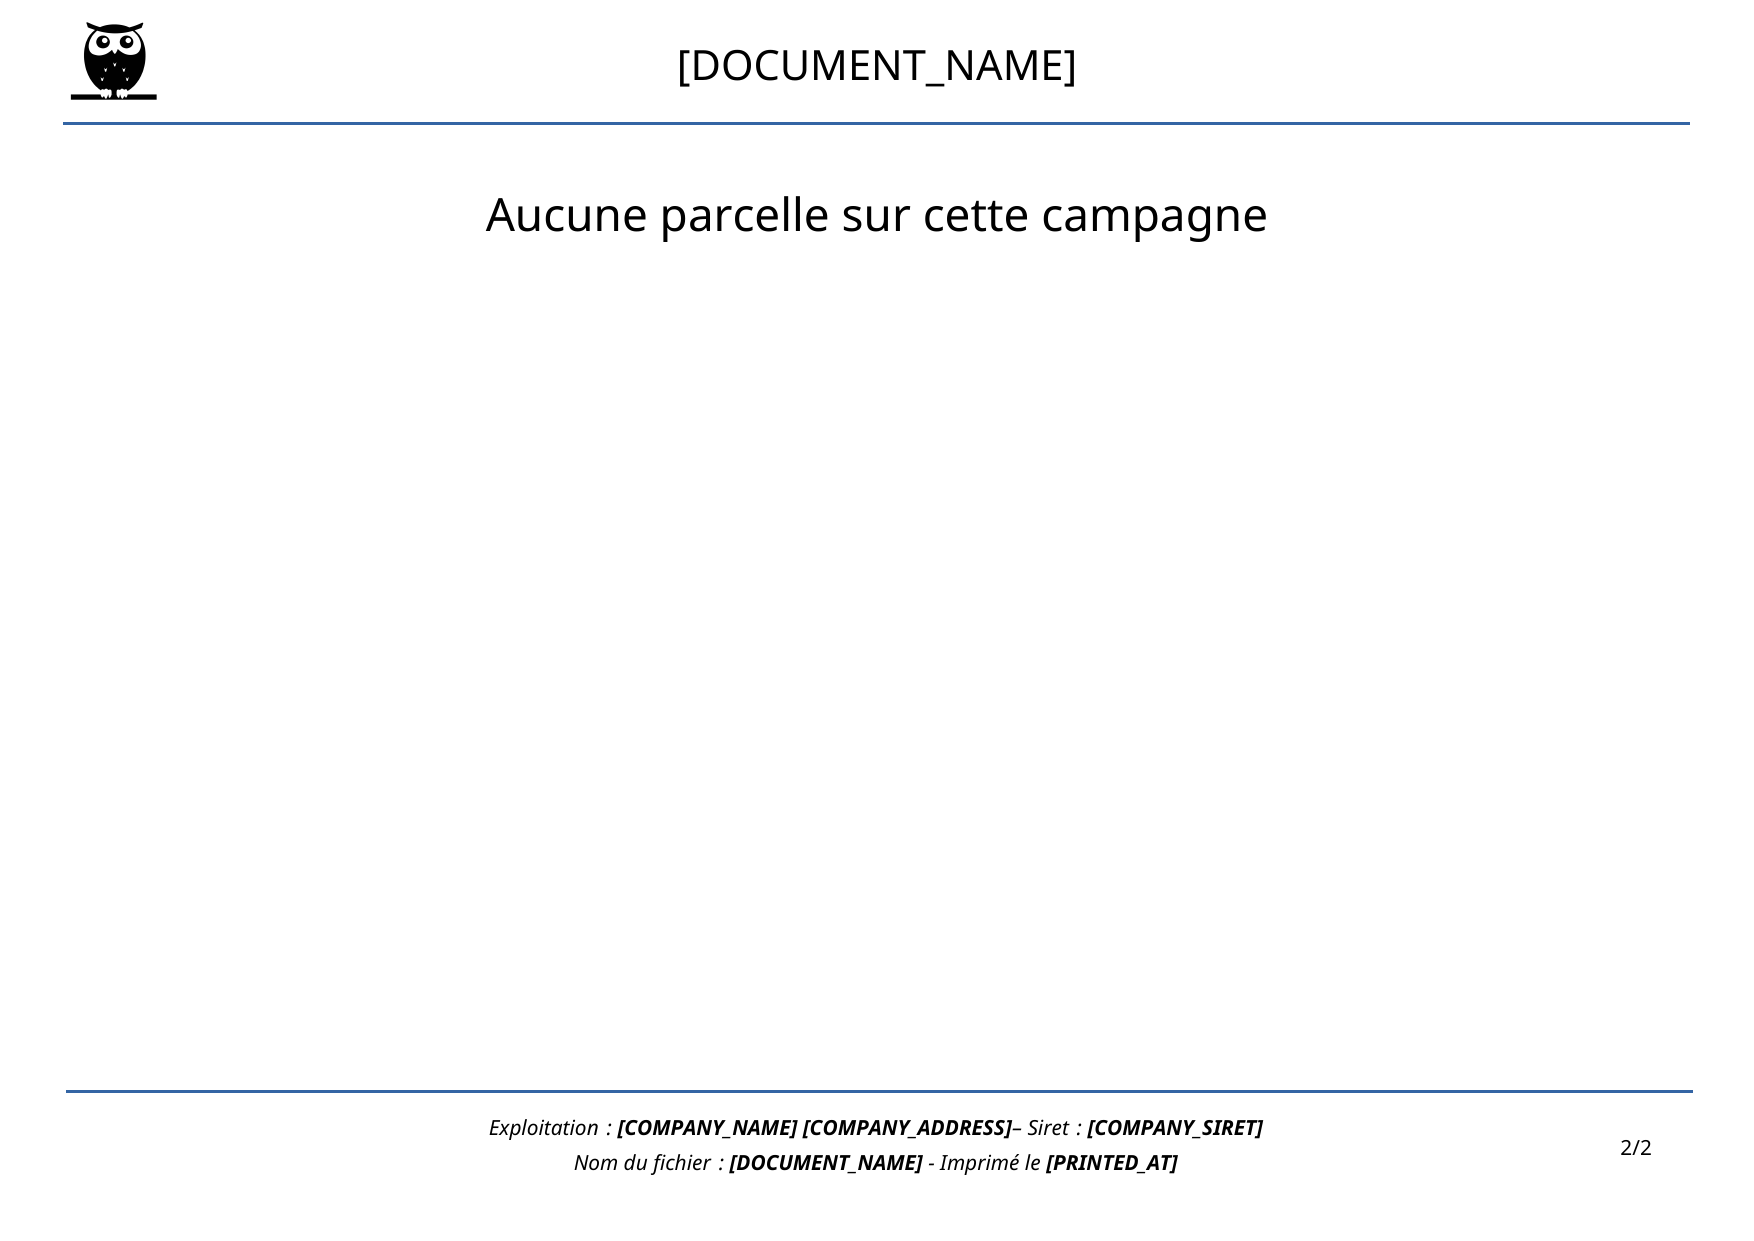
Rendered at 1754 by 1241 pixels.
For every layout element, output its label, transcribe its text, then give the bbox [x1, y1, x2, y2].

picture [70, 22, 157, 100]
table_header Aucune parcelle sur cette campagne [59, 177, 1695, 251]
